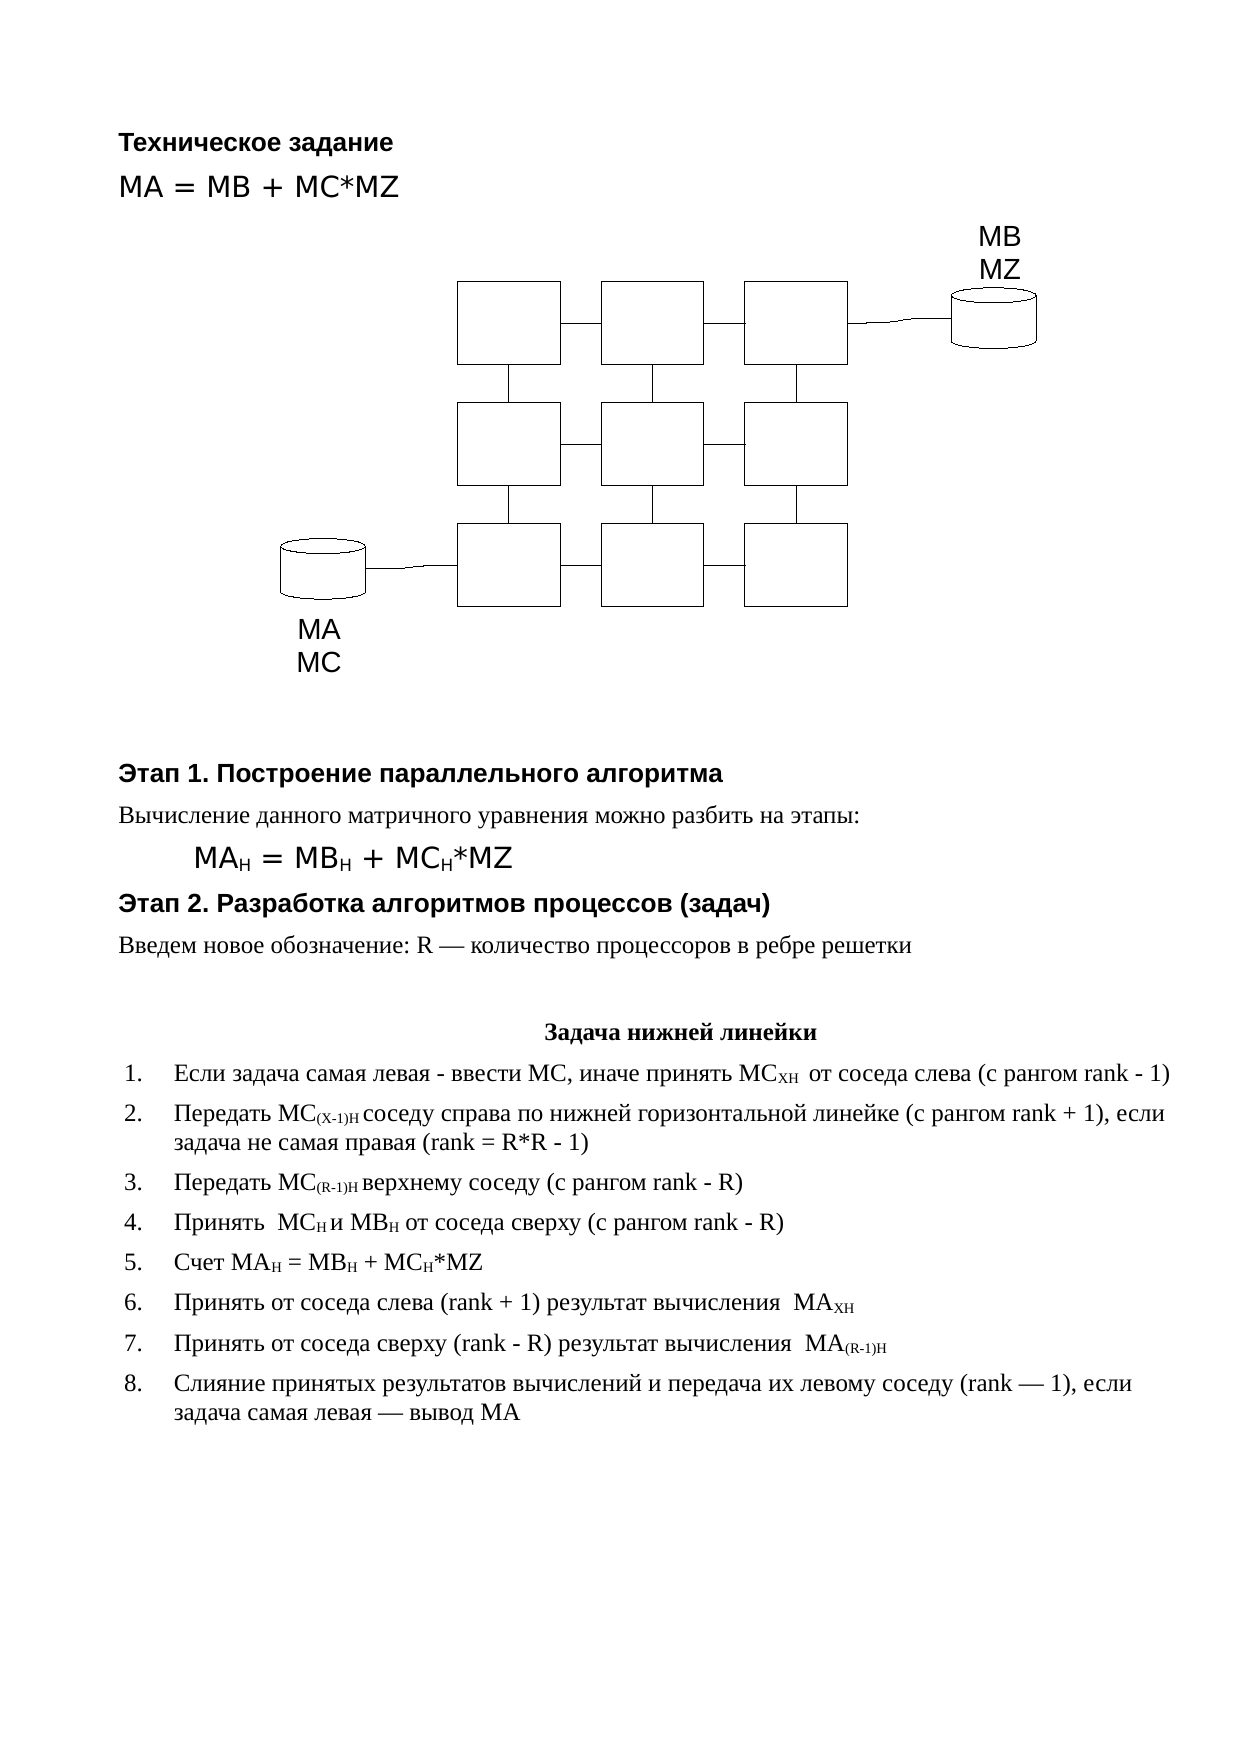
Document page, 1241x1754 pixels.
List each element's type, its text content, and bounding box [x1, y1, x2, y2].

table_cell 1. [118, 1052, 168, 1092]
table_header [118, 972, 168, 1012]
table_cell Принять от соседа слева (rank + 1) результат вычисления MAXH [168, 1282, 1193, 1322]
subtitle Этап 1. Построение параллельного алгоритма [118, 757, 1122, 788]
text Введем новое обозначение: R — количество процессоров в ребре решетки [118, 930, 1122, 959]
table_cell 5. [118, 1242, 168, 1282]
table_cell [168, 1512, 1193, 1552]
subtitle Техническое задание [118, 127, 1122, 157]
list MAH = MBH + MCH*MZ [156, 841, 1122, 875]
table_cell [168, 1552, 1193, 1592]
text Вычисление данного матричного уравнения можно разбить на этапы: [118, 800, 1122, 829]
table_cell 2. [118, 1092, 168, 1161]
table_cell 6. [118, 1282, 168, 1322]
subtitle Этап 2. Разработка алгоритмов процессов (задач) [118, 888, 1122, 918]
table_cell 8. [118, 1362, 168, 1431]
table_cell [118, 1471, 168, 1512]
text MA = MB + MC*MZ [118, 170, 1122, 204]
table_cell Если задача самая левая - ввести MC, иначе принять MCXH от соседа слева (с рангом rank - 1) [168, 1052, 1193, 1092]
table_cell Передать MC(R-1)H верхнему соседу (с рангом rank - R) [168, 1161, 1193, 1201]
table_cell Счет MAH = MBH + MCH*MZ [168, 1242, 1193, 1282]
table_cell [168, 1592, 1193, 1632]
table_cell 3. [118, 1161, 168, 1201]
table_cell [118, 1512, 168, 1552]
table_cell Принять от соседа сверху (rank - R) результат вычисления MA(R-1)H [168, 1322, 1193, 1362]
table_cell 7. [118, 1322, 168, 1362]
table_cell Передать MC(X-1)H соседу справа по нижней горизонтальной линейке (с рангом rank + 1), если задача не самая правая (rank = R*R - 1) [168, 1092, 1193, 1161]
table_cell [118, 1592, 168, 1632]
table_cell [118, 1012, 168, 1052]
table_cell [118, 1552, 168, 1592]
table_cell Задача нижней линейки [168, 1012, 1193, 1052]
table_cell [168, 1431, 1193, 1471]
table_cell [118, 1431, 168, 1471]
table_cell Принять MCH и MBH от соседа сверху (с рангом rank - R) [168, 1201, 1193, 1242]
table_cell Слияние принятых результатов вычислений и передача их левому соседу (rank — 1), если задача самая левая — вывод MA [168, 1362, 1193, 1431]
table_cell 4. [118, 1201, 168, 1242]
table_cell [168, 1471, 1193, 1512]
table_header [168, 972, 1193, 1012]
